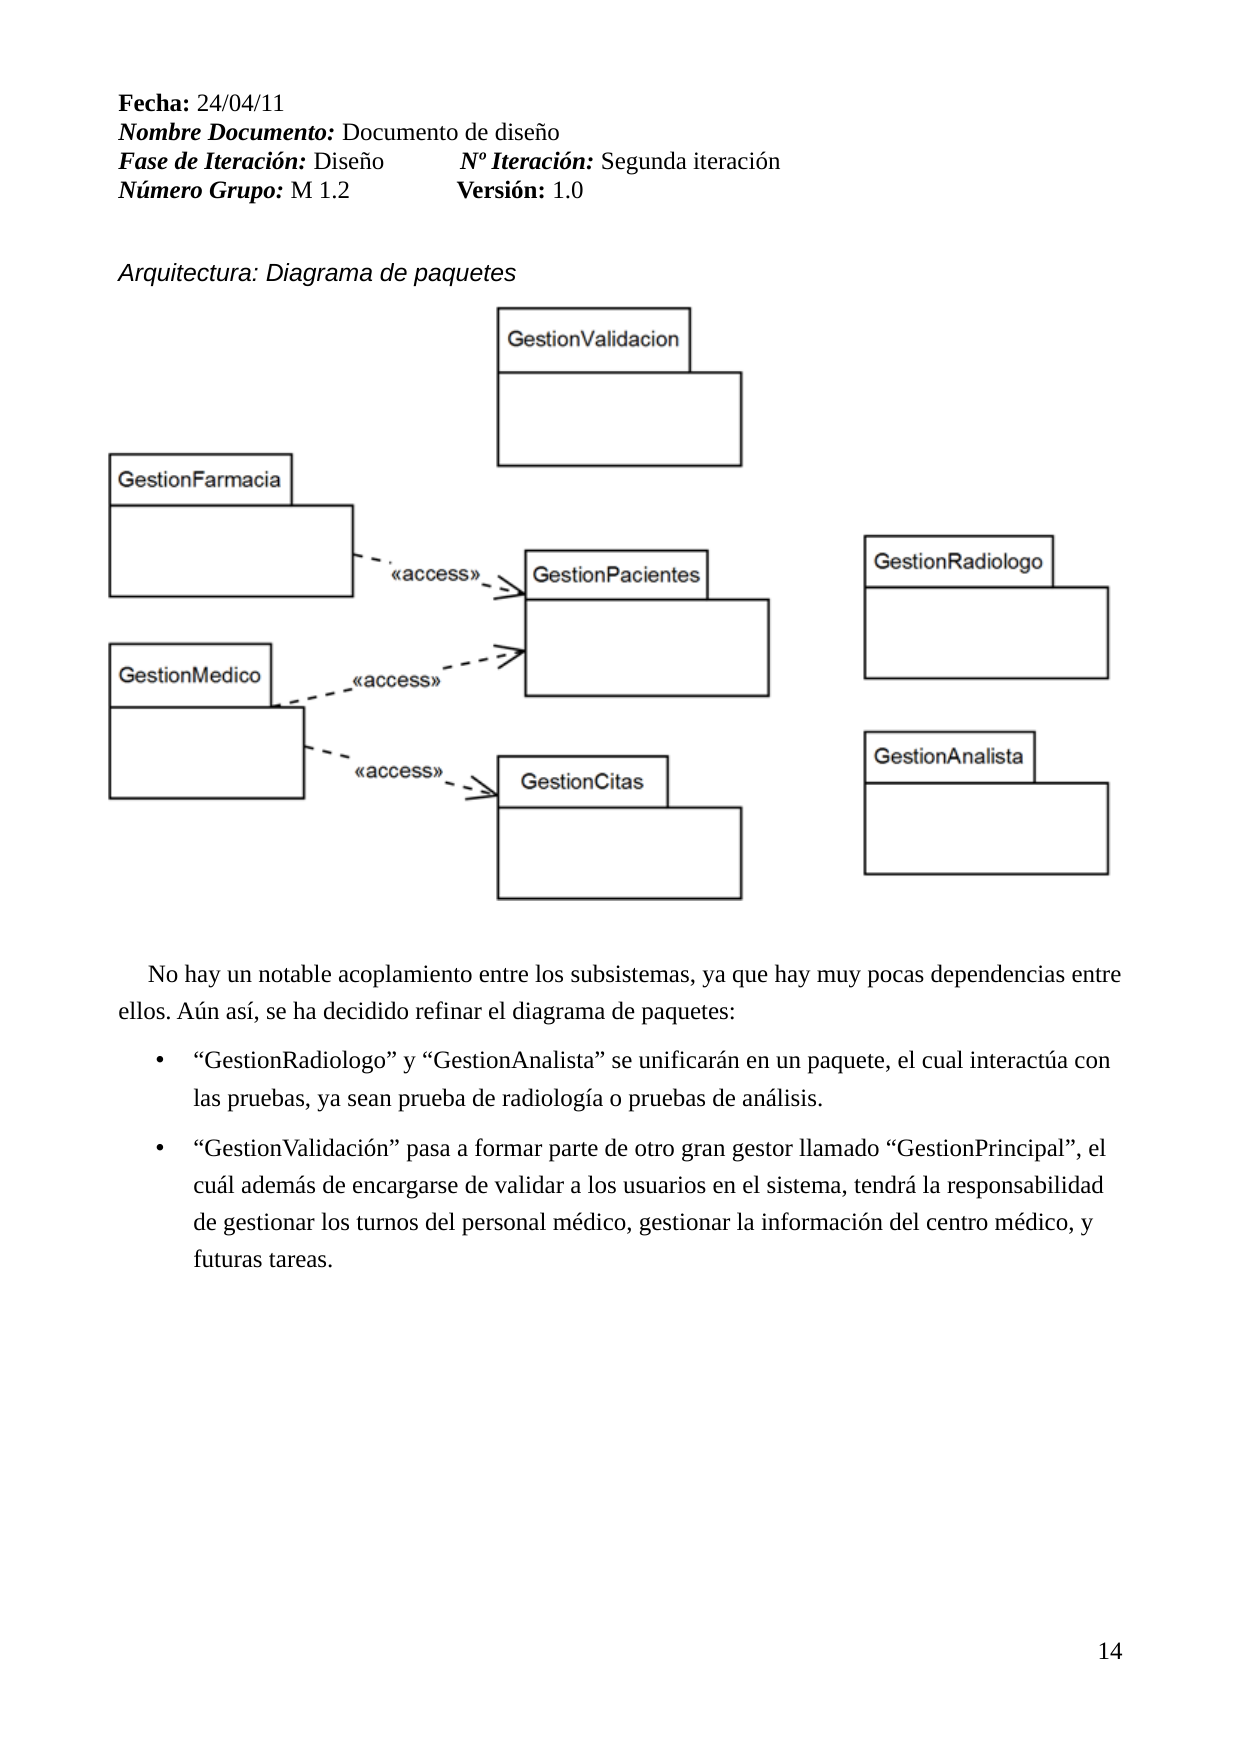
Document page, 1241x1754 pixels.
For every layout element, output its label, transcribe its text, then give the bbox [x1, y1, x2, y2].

list “GestionRadiologo” y “GestionAnalista” se unificarán en un paquete, el cual interactúa con las pruebas, ya sean prueba de radiología o pruebas de análisis. [156, 1046, 1122, 1112]
subtitle Arquitectura: Diagrama de paquetes [118, 258, 1122, 287]
picture [107, 306, 1112, 901]
text No hay un notable acoplamiento entre los subsistemas, ya que hay muy pocas dependencias entre ellos. Aún así, se ha decidido refinar el diagrama de paquetes: [118, 959, 1122, 1025]
list “GestionValidación” pasa a formar parte de otro gran gestor llamado “GestionPrincipal”, el cuál además de encargarse de validar a los usuarios en el sistema, tendrá la responsabilidad de gestionar los turnos del personal médico, gestionar la información del centro médico, y futuras tareas. [156, 1133, 1122, 1273]
